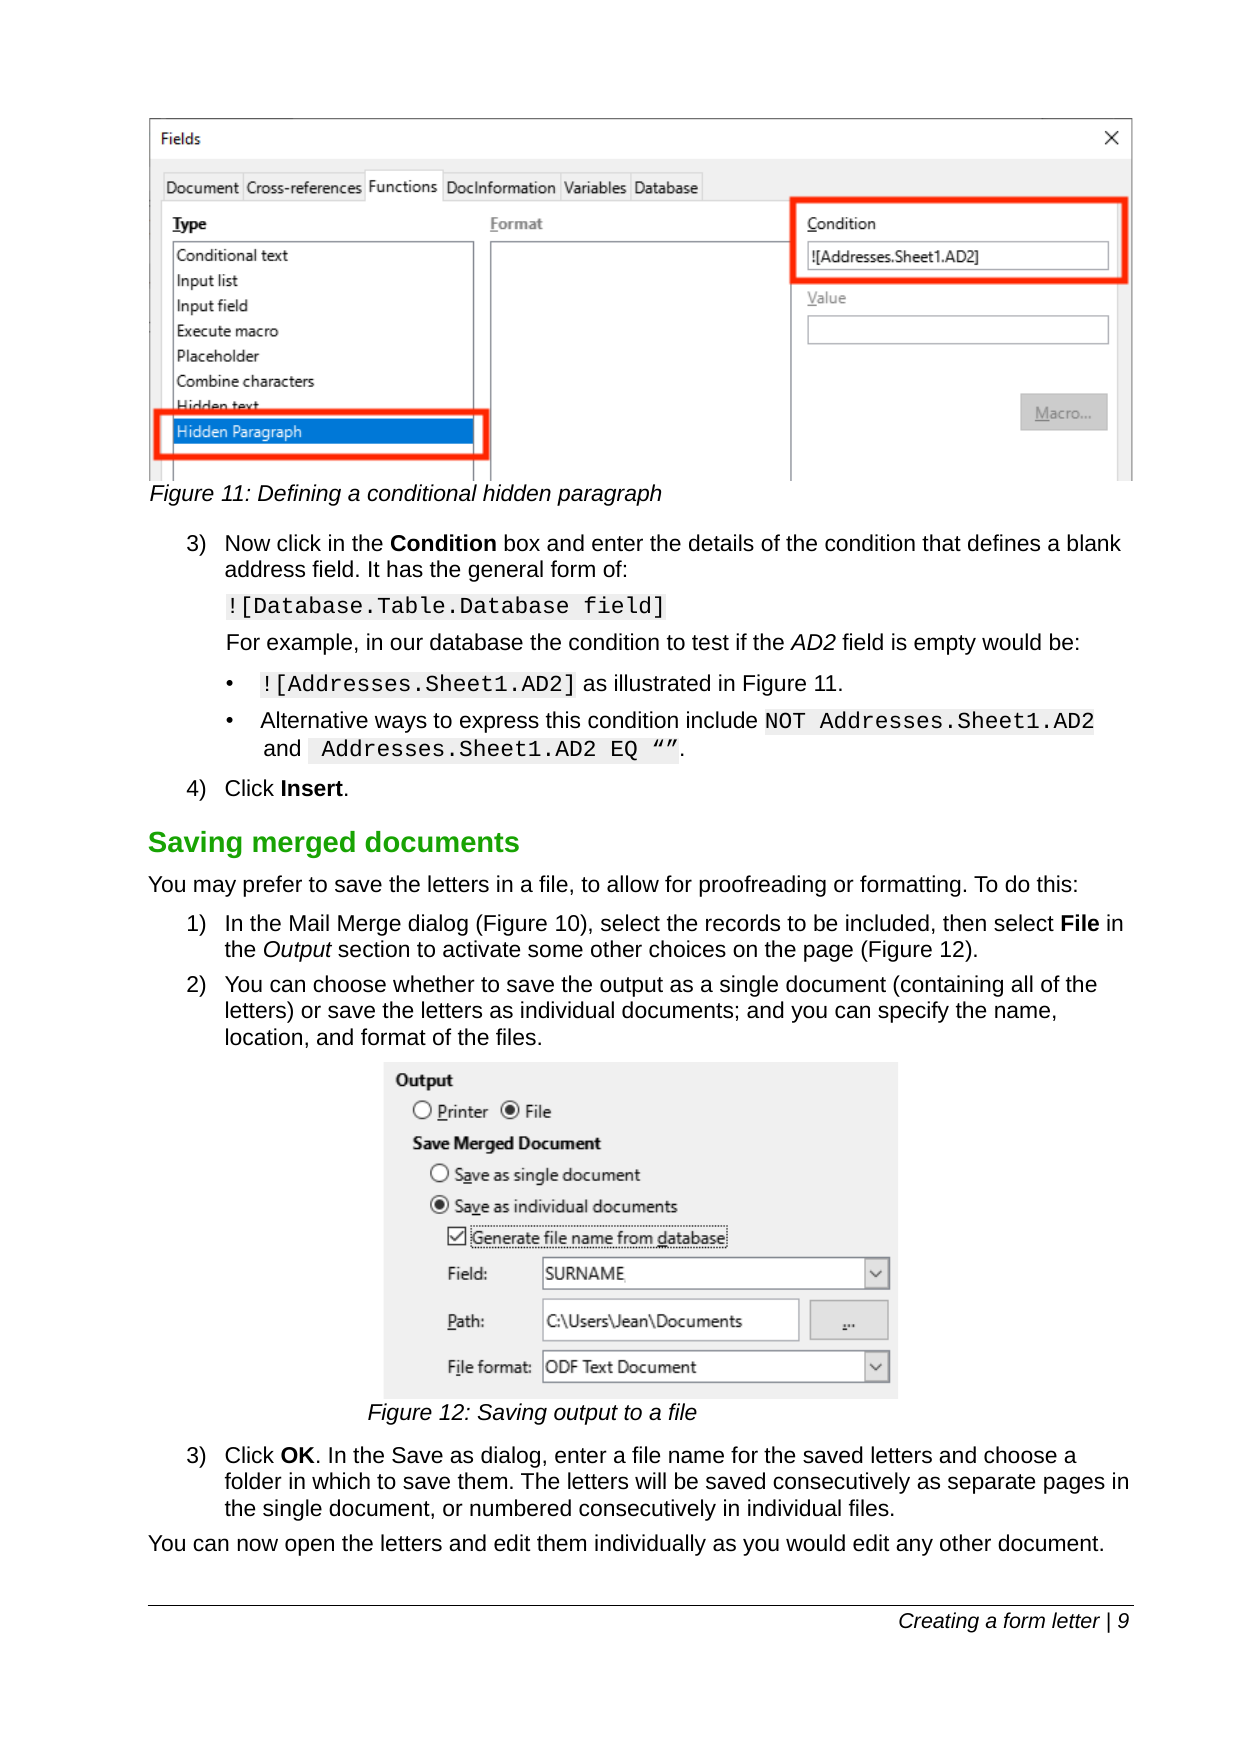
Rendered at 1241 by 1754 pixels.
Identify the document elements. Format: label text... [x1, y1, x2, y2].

picture [383, 1062, 899, 1399]
list In the Mail Merge dialog (Figure 10), select the records to be included, then select File in the Output section to activate some other choices on the page (Figure 12). [207, 909, 1134, 962]
list ![Database.Table.Database field] [185, 591, 1134, 620]
list ![Addresses.Sheet1.AD2] as illustrated in Figure 11. [223, 667, 1134, 698]
text You can now open the letters and edit them individually as you would edit any other document. [148, 1530, 1134, 1556]
list Now click in the Condition box and enter the details of the condition that defines a blank address field. It has the general form of: [207, 529, 1134, 582]
list You may prefer to save the letters in a file, to allow for proofreading or formatting. To do this: [148, 871, 1134, 897]
text Figure 11: Defining a conditional hidden paragraph [149, 481, 1132, 506]
list Alternative ways to express this condition include NOT Addresses.Sheet1.AD2 and Addresses.Sheet1.AD2 EQ “”. [223, 704, 1134, 767]
text Figure 12: Saving output to a file [367, 1062, 914, 1425]
subtitle Saving merged documents [148, 825, 1134, 859]
list Click Insert. [207, 775, 1134, 802]
picture [149, 118, 1133, 481]
list For example, in our database the condition to test if the AD2 field is empty would be: [185, 626, 1134, 658]
list You can choose whether to save the output as a single document (containing all of the letters) or save the letters as individual documents; and you can specify the name, location, and format of the files. [207, 971, 1134, 1050]
list Click OK. In the Save as dialog, enter a file name for the saved letters and choose a folder in which to save them. The letters will be saved consecutively as separate pages in the single document, or numbered consecutively in individual files. [207, 1442, 1134, 1521]
